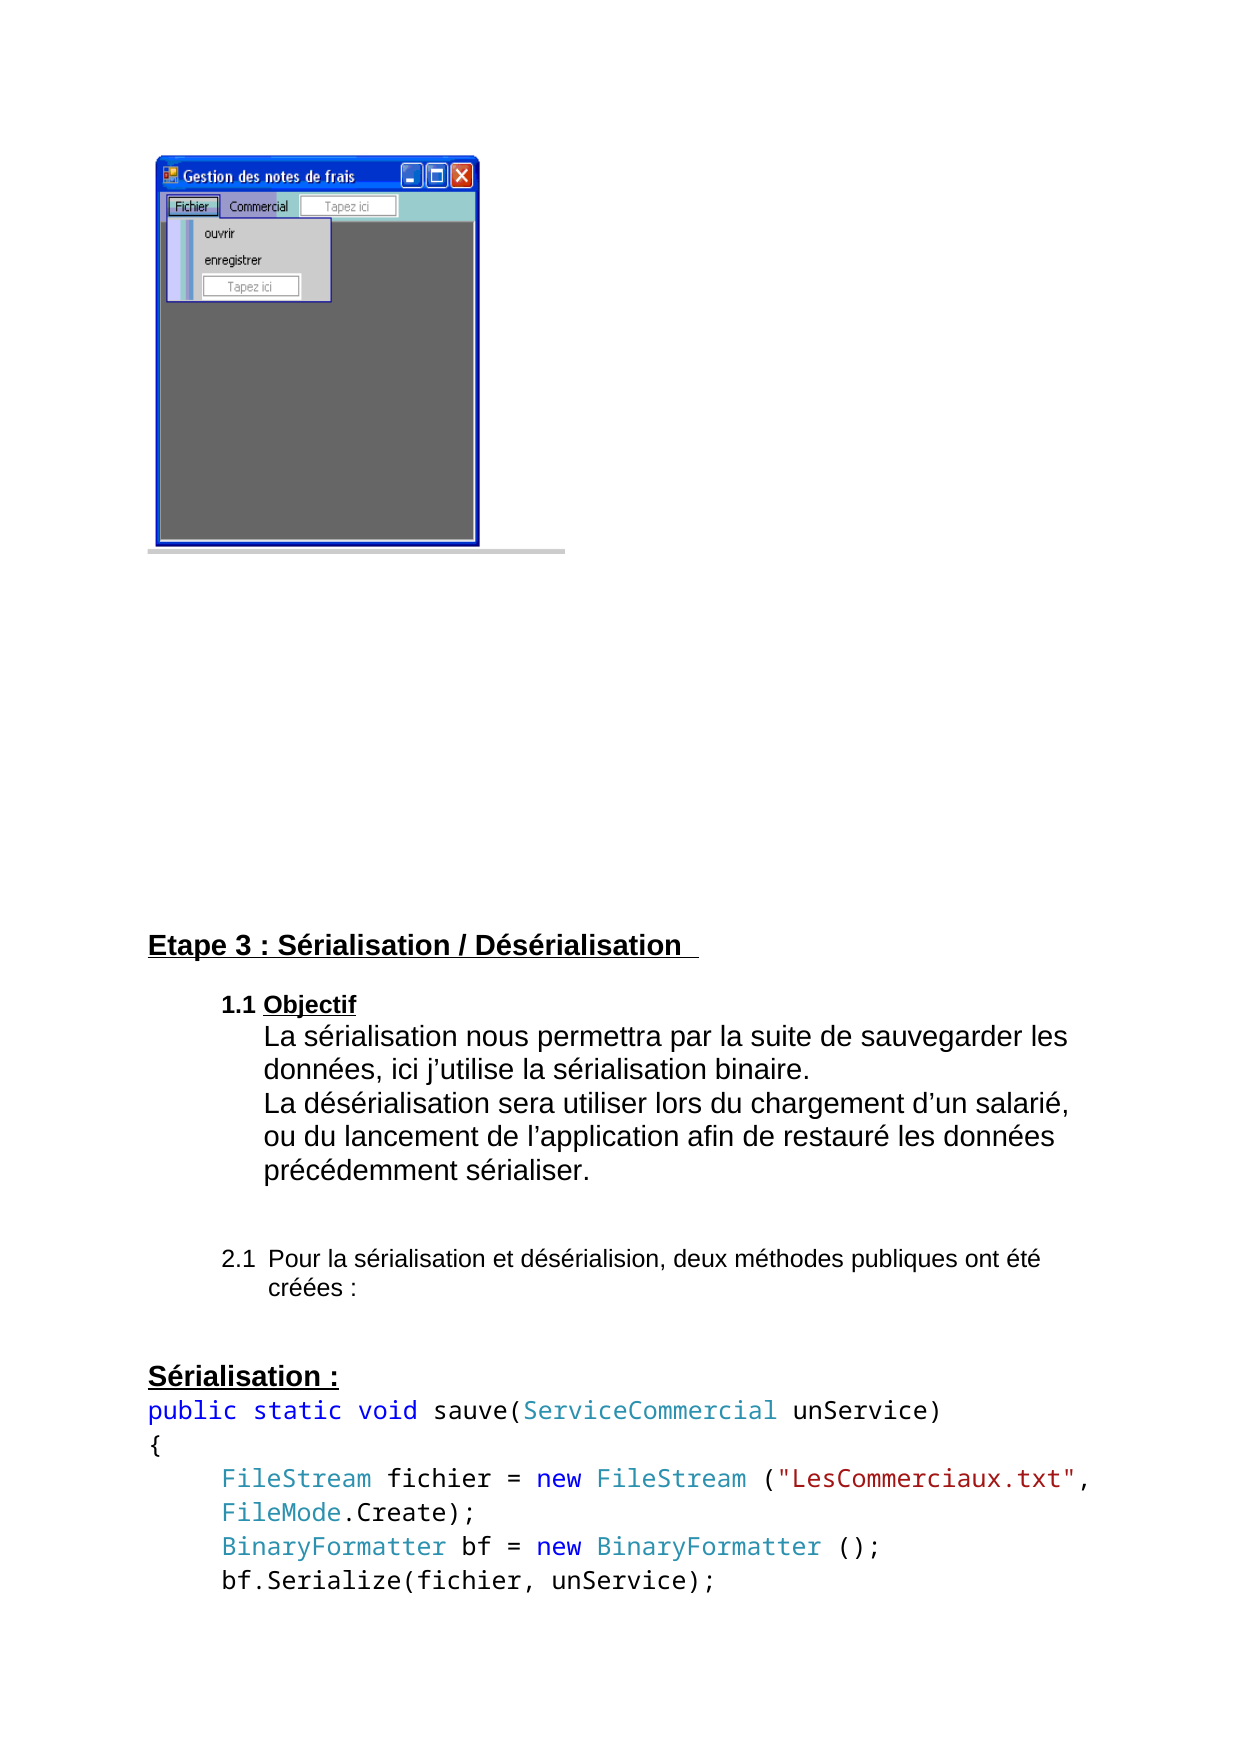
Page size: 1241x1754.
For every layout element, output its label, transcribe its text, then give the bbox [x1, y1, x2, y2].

text Etape 3 : Sérialisation / Désérialisation [148, 928, 1093, 961]
text BinaryFormatter bf = new BinaryFormatter (); [221, 1529, 1093, 1563]
text public static void sauve(ServiceCommercial unService) [148, 1392, 1093, 1426]
text 2.1 Pour la sérialisation et désérialision, deux méthodes publiques ont été créées : [221, 1244, 1093, 1301]
text bf.Serialize(fichier, unService); [221, 1563, 1093, 1597]
text La désérialisation sera utiliser lors du chargement d’un salarié, ou du lancement de l’application afin de restauré les données précédemment sérialiser. [263, 1086, 1093, 1186]
text { [148, 1426, 1093, 1461]
text La sérialisation nous permettra par la suite de sauvegarder les données, ici j’utilise la sérialisation binaire. [263, 1019, 1093, 1086]
text FileStream fichier = new FileStream ("LesCommerciaux.txt", FileMode.Create); [221, 1461, 1093, 1529]
list Objectif [221, 990, 1093, 1019]
text Sérialisation : [148, 1359, 1093, 1392]
